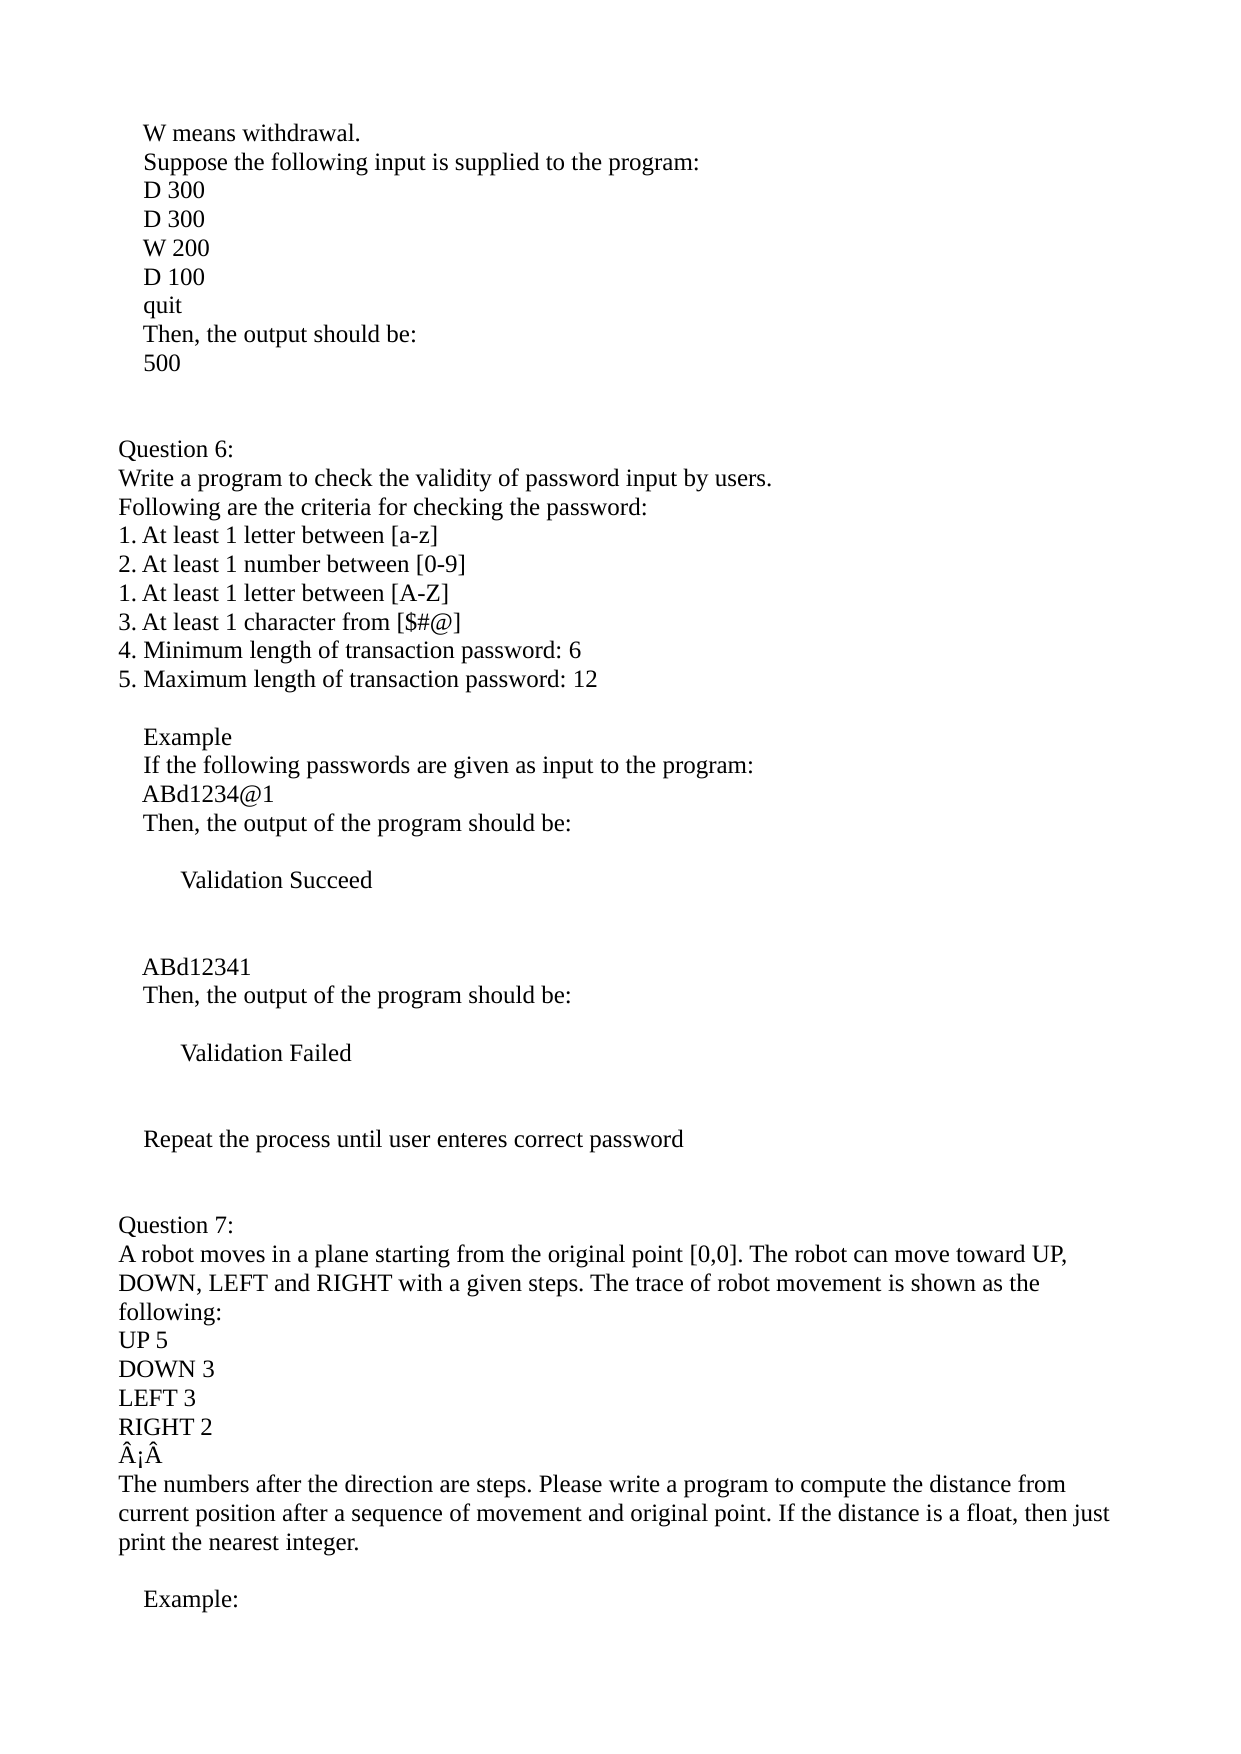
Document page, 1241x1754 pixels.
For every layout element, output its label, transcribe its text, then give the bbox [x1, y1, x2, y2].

text Question 7: [118, 1211, 1122, 1239]
text DOWN 3 [118, 1354, 1122, 1383]
text Â¡Â­ [118, 1441, 1122, 1469]
text W means withdrawal. [118, 118, 1122, 147]
text Example [118, 722, 1122, 751]
text D 300 [118, 204, 1122, 233]
text Repeat the process until user enteres correct password [118, 1124, 1122, 1153]
text Then, the output should be: [118, 319, 1122, 348]
text quit [118, 291, 1122, 319]
text D 300 [118, 176, 1122, 204]
text W 200 [118, 233, 1122, 262]
text Suppose the following input is supplied to the program: [118, 147, 1122, 176]
text ABd12341 [118, 952, 1122, 981]
text ABd1234@1 [118, 779, 1122, 808]
text Example: [118, 1584, 1122, 1613]
text Question 6: [118, 434, 1122, 463]
text If the following passwords are given as input to the program: [118, 751, 1122, 779]
text Then, the output of the program should be: [118, 808, 1122, 837]
text LEFT 3 [118, 1383, 1122, 1412]
text Validation Succeed [118, 866, 1122, 894]
text A robot moves in a plane starting from the original point [0,0]. The robot can move toward UP, DOWN, LEFT and RIGHT with a given steps. The trace of robot movement is shown as the following: [118, 1239, 1122, 1326]
text UP 5 [118, 1326, 1122, 1354]
text D 100 [118, 262, 1122, 291]
text 1. At least 1 letter between [A-Z] [118, 578, 1122, 607]
text Following are the criteria for checking the password: [118, 492, 1122, 521]
text The numbers after the direction are steps. Please write a program to compute the distance from current position after a sequence of movement and original point. If the distance is a float, then just print the nearest integer. [118, 1469, 1122, 1556]
text Then, the output of the program should be: [118, 981, 1122, 1009]
text 500 [118, 348, 1122, 377]
text 2. At least 1 number between [0-9] [118, 549, 1122, 578]
text 5. Maximum length of transaction password: 12 [118, 664, 1122, 693]
text Write a program to check the validity of password input by users. [118, 463, 1122, 492]
text 3. At least 1 character from [$#@] [118, 607, 1122, 636]
text 1. At least 1 letter between [a-z] [118, 521, 1122, 549]
text RIGHT 2 [118, 1412, 1122, 1441]
text Validation Failed [118, 1038, 1122, 1067]
text 4. Minimum length of transaction password: 6 [118, 636, 1122, 664]
